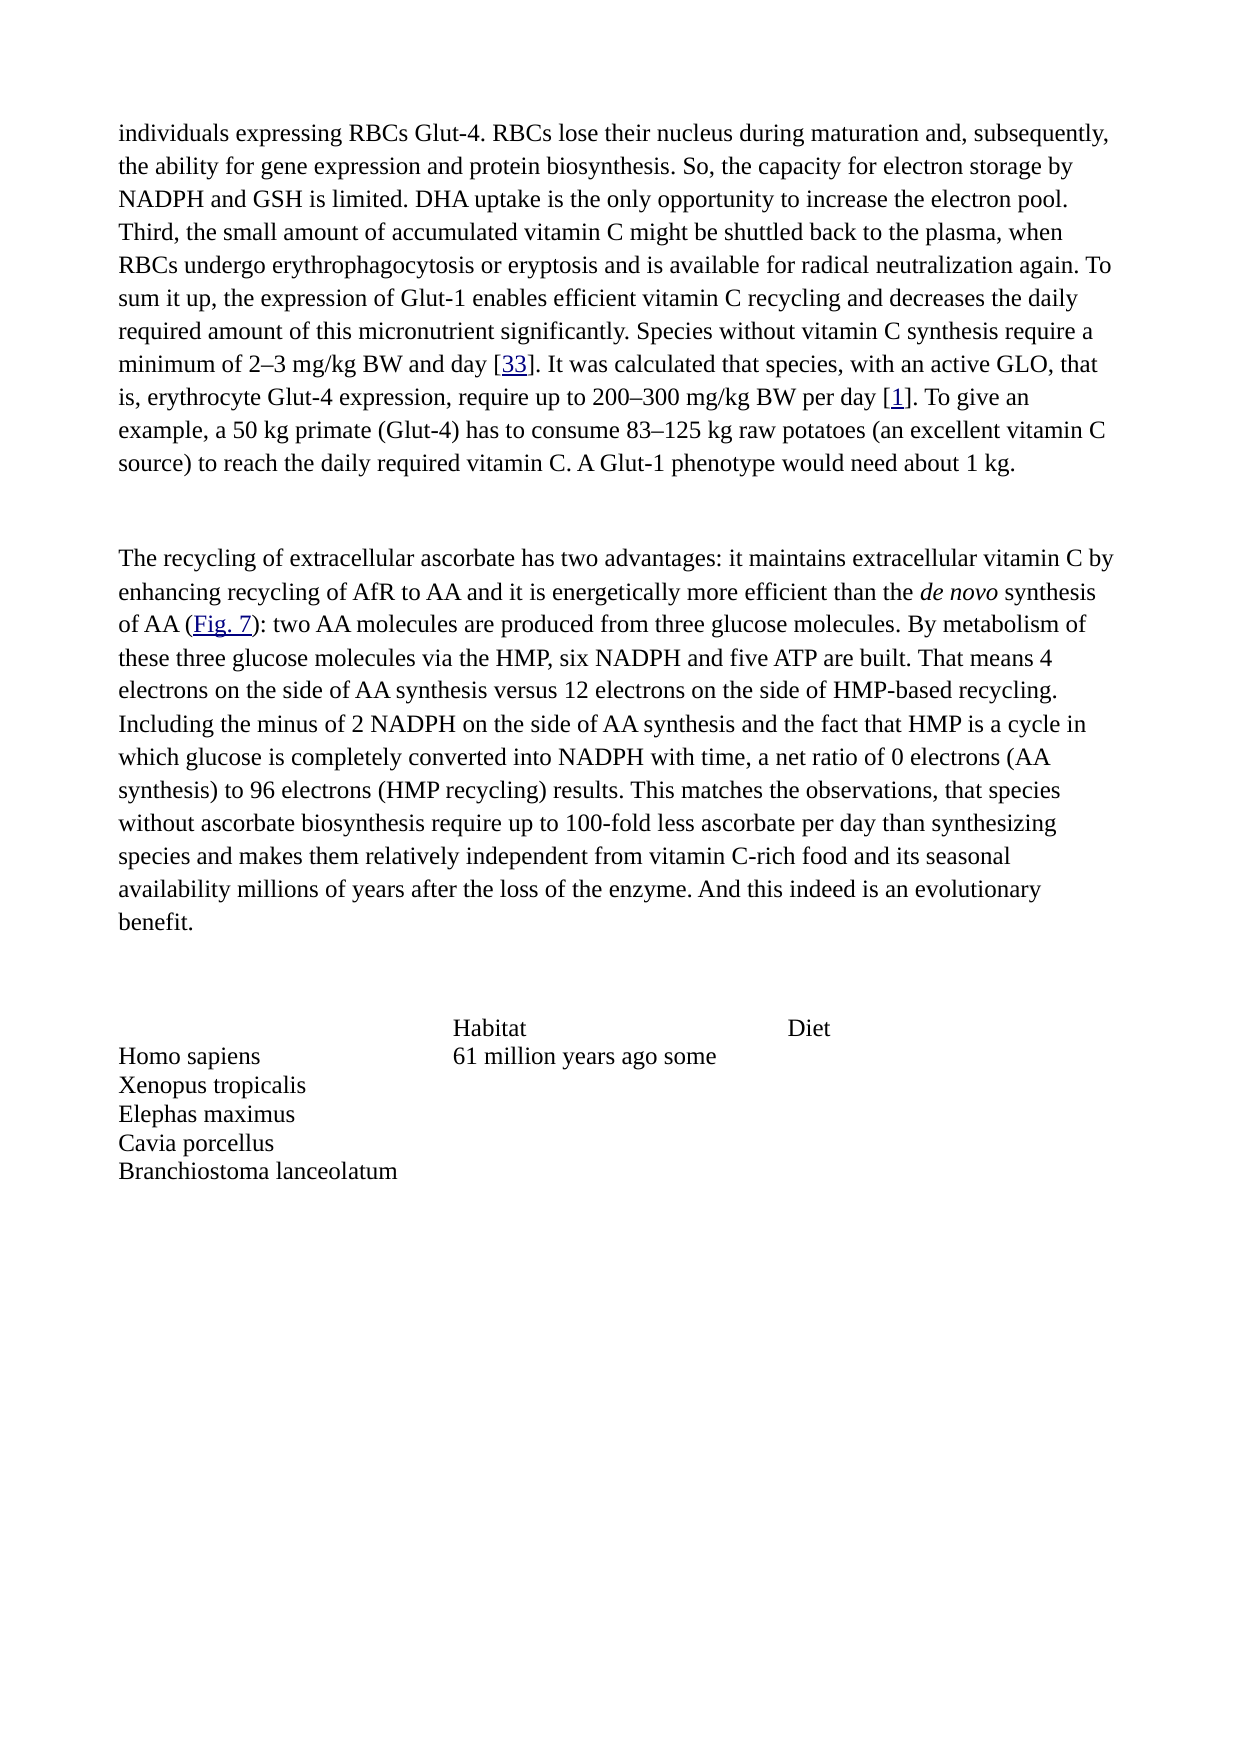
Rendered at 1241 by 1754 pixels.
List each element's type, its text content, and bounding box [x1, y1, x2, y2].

table_cell [788, 1156, 1122, 1185]
text The recycling of extracellular ascorbate has two advantages: it maintains extracellular vitamin C by enhancing recycling of AfR to AA and it is energetically more efficient than the de novo synthesis of AA (Fig. 7): two AA molecules are produced from three glucose molecules. By metabolism of these three glucose molecules via the HMP, six NADPH and five ATP are built. That means 4 electrons on the side of AA synthesis versus 12 electrons on the side of HMP-based recycling. Including the minus of 2 NADPH on the side of AA synthesis and the fact that HMP is a cycle in which glucose is completely converted into NADPH with time, a net ratio of 0 electrons (AA synthesis) to 96 electrons (HMP recycling) results. This matches the observations, that species without ascorbate biosynthesis require up to 100-fold less ascorbate per day than synthesizing species and makes them relatively independent from vitamin C-rich food and its seasonal availability millions of years after the loss of the enzyme. And this indeed is an evolutionary benefit. [118, 543, 1122, 936]
table_cell [788, 1070, 1122, 1099]
table_cell Branchiostoma lanceolatum [118, 1156, 453, 1185]
table_cell Xenopus tropicalis [118, 1070, 453, 1099]
table_cell [788, 1041, 1122, 1070]
table_header [118, 1013, 453, 1041]
table_cell Homo sapiens [118, 1041, 453, 1070]
table_header Habitat [453, 1013, 787, 1041]
table_cell [453, 1128, 787, 1156]
table_cell Elephas maximus [118, 1099, 453, 1128]
table_cell [453, 1099, 787, 1128]
table_cell Cavia porcellus [118, 1128, 453, 1156]
text individuals expressing RBCs Glut-4. RBCs lose their nucleus during maturation and, subsequently, the ability for gene expression and protein biosynthesis. So, the capacity for electron storage by NADPH and GSH is limited. DHA uptake is the only opportunity to increase the electron pool. Third, the small amount of accumulated vitamin C might be shuttled back to the plasma, when RBCs undergo erythrophagocytosis or eryptosis and is available for radical neutralization again. To sum it up, the expression of Glut-1 enables efficient vitamin C recycling and decreases the daily required amount of this micronutrient significantly. Species without vitamin C synthesis require a minimum of 2–3 mg/kg BW and day [33]. It was calculated that species, with an active GLO, that is, erythrocyte Glut-4 expression, require up to 200–300 mg/kg BW per day [1]. To give an example, a 50 kg primate (Glut-4) has to consume 83–125 kg raw potatoes (an excellent vitamin C source) to reach the daily required vitamin C. A Glut-1 phenotype would need about 1 kg. [118, 118, 1122, 477]
table_cell [453, 1070, 787, 1099]
table_cell [788, 1128, 1122, 1156]
table_header Diet [788, 1013, 1122, 1041]
table_cell [788, 1099, 1122, 1128]
table_cell 61 million years ago some [453, 1041, 787, 1070]
table_cell [453, 1156, 787, 1185]
